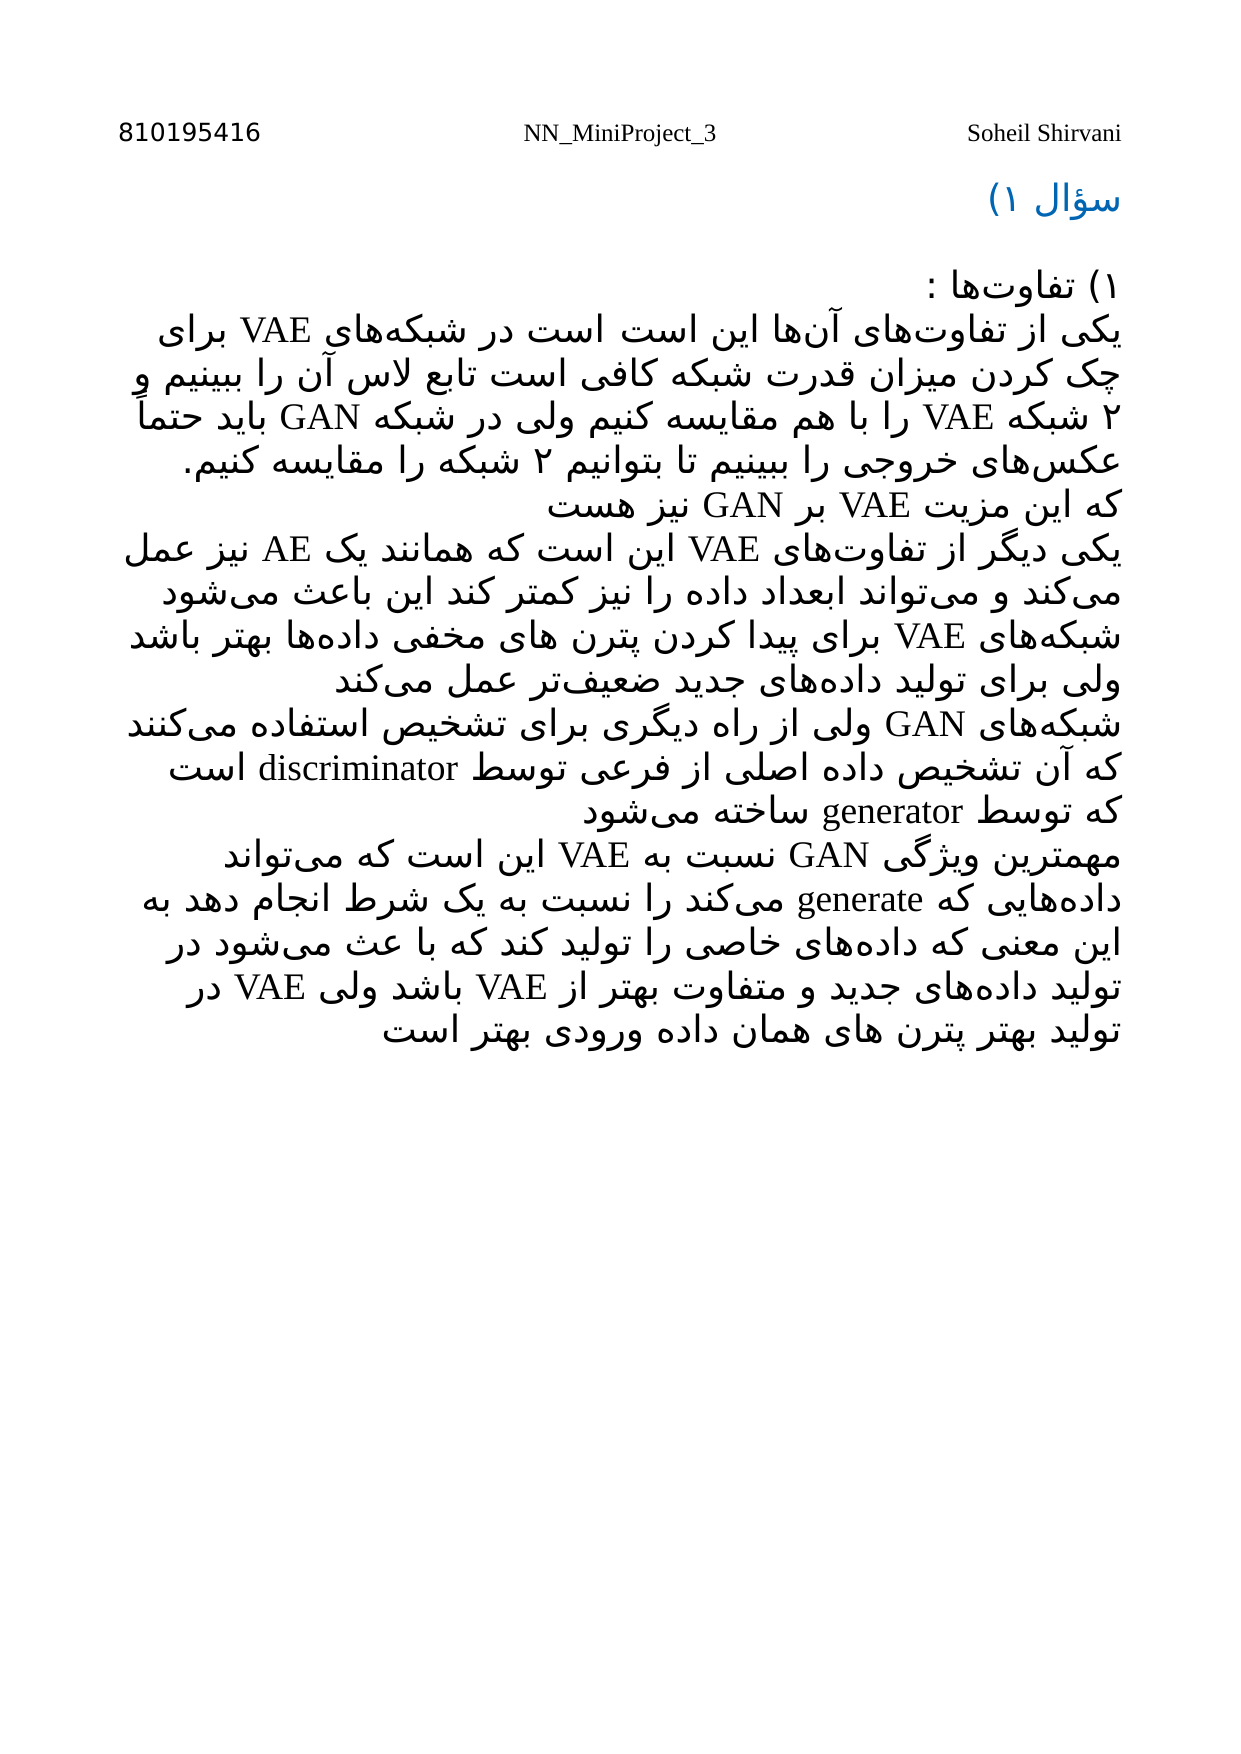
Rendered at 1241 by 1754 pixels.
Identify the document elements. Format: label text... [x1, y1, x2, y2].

text که این مزیت VAE بر GAN نیز هست [118, 482, 1122, 526]
text شبکه‌های GAN ولی از راه دیگری برای تشخیص استفاده می‌کنند که آن تشخیص داده اصلی از فرعی توسط discriminator است که توسط generator ساخته می‌شود [118, 701, 1122, 833]
text یکی از تفاوت‌های آن‌ها این است است در شبکه‌های VAE برای چک کردن میزان قدرت شبکه کافی است تابع لاس آن را ببینیم و ۲ شبکه VAE را با هم مقایسه کنیم ولی در شبکه GAN باید حتماً عکس‌های خروجی را ببینیم تا بتوانیم ۲ شبکه را مقایسه کنیم. [118, 307, 1122, 482]
text ۱) تفاوت‌ها : [118, 264, 1122, 307]
text یکی دیگر از تفاوت‌های VAE این است که همانند یک AE نیز عمل می‌کند و می‌تواند ابعداد داده را نیز کمتر کند این باعث می‌شود شبکه‌های VAE برای پیدا کردن پترن های مخفی داده‌ها بهتر باشد ولی برای تولید داده‌های جدید ضعیف‌تر عمل می‌کند [118, 526, 1122, 701]
text سؤال ۱) [118, 177, 1122, 221]
text مهمترین ویژگی GAN نسبت به VAE این است که می‌تواند داده‌هایی که generate می‌کند را نسبت به یک شرط انجام دهد به این معنی که داده‌های خاصی را تولید کند که با عث می‌شود در تولید داده‌های جدید و متفاوت بهتر از VAE باشد ولی VAE در تولید بهتر پترن های همان داده ورودی بهتر است [118, 833, 1122, 1052]
